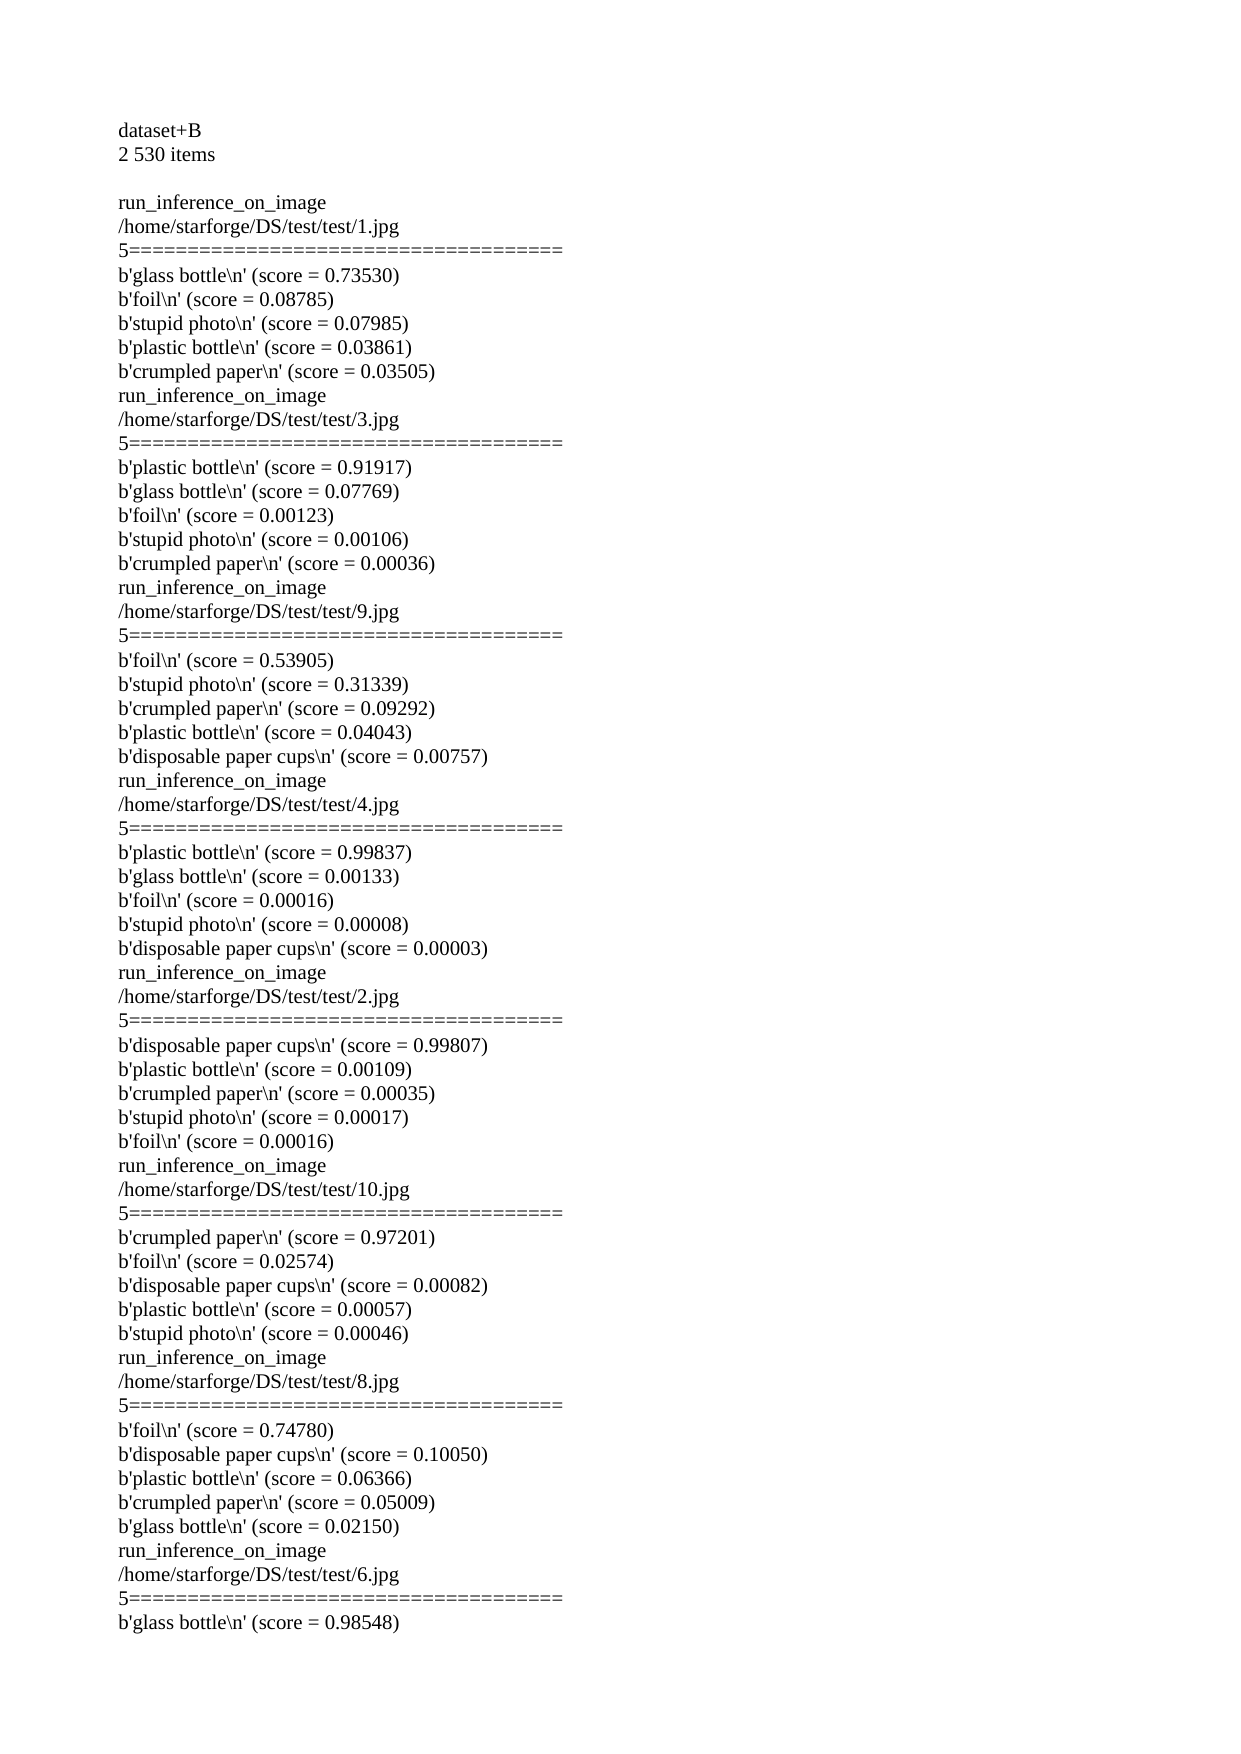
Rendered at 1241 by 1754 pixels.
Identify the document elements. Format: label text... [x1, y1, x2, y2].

text b'foil\n' (score = 0.53905) [118, 647, 1122, 672]
text 5===================================== [118, 431, 1122, 455]
text 5===================================== [118, 816, 1122, 840]
text run_inference_on_image [118, 768, 1122, 792]
text /home/starforge/DS/test/test/10.jpg [118, 1177, 1122, 1201]
text /home/starforge/DS/test/test/9.jpg [118, 599, 1122, 623]
text /home/starforge/DS/test/test/2.jpg [118, 984, 1122, 1008]
text b'glass bottle\n' (score = 0.07769) [118, 479, 1122, 503]
text /home/starforge/DS/test/test/8.jpg [118, 1369, 1122, 1393]
text b'foil\n' (score = 0.00123) [118, 503, 1122, 527]
text b'plastic bottle\n' (score = 0.06366) [118, 1466, 1122, 1490]
text b'plastic bottle\n' (score = 0.99837) [118, 840, 1122, 864]
text b'foil\n' (score = 0.00016) [118, 1129, 1122, 1153]
text b'crumpled paper\n' (score = 0.00036) [118, 551, 1122, 575]
text b'crumpled paper\n' (score = 0.09292) [118, 696, 1122, 720]
text b'plastic bottle\n' (score = 0.91917) [118, 455, 1122, 479]
text b'plastic bottle\n' (score = 0.03861) [118, 335, 1122, 359]
text 5===================================== [118, 1008, 1122, 1032]
text 5===================================== [118, 1586, 1122, 1610]
text b'stupid photo\n' (score = 0.00046) [118, 1321, 1122, 1345]
text b'stupid photo\n' (score = 0.00106) [118, 527, 1122, 551]
text /home/starforge/DS/test/test/1.jpg [118, 214, 1122, 238]
text b'stupid photo\n' (score = 0.00008) [118, 912, 1122, 936]
text dataset+B [118, 118, 1122, 142]
text /home/starforge/DS/test/test/4.jpg [118, 792, 1122, 816]
text b'plastic bottle\n' (score = 0.00109) [118, 1057, 1122, 1081]
text 5===================================== [118, 1393, 1122, 1417]
text b'glass bottle\n' (score = 0.00133) [118, 864, 1122, 888]
text b'plastic bottle\n' (score = 0.04043) [118, 720, 1122, 744]
text b'glass bottle\n' (score = 0.98548) [118, 1610, 1122, 1634]
text b'disposable paper cups\n' (score = 0.00003) [118, 936, 1122, 960]
text run_inference_on_image [118, 190, 1122, 214]
text b'glass bottle\n' (score = 0.02150) [118, 1514, 1122, 1538]
text b'stupid photo\n' (score = 0.07985) [118, 311, 1122, 335]
text b'foil\n' (score = 0.08785) [118, 287, 1122, 311]
text 2 530 items [118, 142, 1122, 166]
text b'crumpled paper\n' (score = 0.05009) [118, 1490, 1122, 1514]
text 5===================================== [118, 1201, 1122, 1225]
text /home/starforge/DS/test/test/3.jpg [118, 407, 1122, 431]
text run_inference_on_image [118, 383, 1122, 407]
text b'plastic bottle\n' (score = 0.00057) [118, 1297, 1122, 1321]
text /home/starforge/DS/test/test/6.jpg [118, 1562, 1122, 1586]
text b'disposable paper cups\n' (score = 0.00082) [118, 1273, 1122, 1297]
text run_inference_on_image [118, 1538, 1122, 1562]
text b'disposable paper cups\n' (score = 0.10050) [118, 1442, 1122, 1466]
text run_inference_on_image [118, 1345, 1122, 1369]
text run_inference_on_image [118, 575, 1122, 599]
text b'stupid photo\n' (score = 0.31339) [118, 672, 1122, 696]
text run_inference_on_image [118, 960, 1122, 984]
text b'disposable paper cups\n' (score = 0.99807) [118, 1032, 1122, 1057]
text b'foil\n' (score = 0.00016) [118, 888, 1122, 912]
text 5===================================== [118, 238, 1122, 262]
text 5===================================== [118, 623, 1122, 647]
text b'crumpled paper\n' (score = 0.97201) [118, 1225, 1122, 1249]
text b'crumpled paper\n' (score = 0.00035) [118, 1081, 1122, 1105]
text b'foil\n' (score = 0.74780) [118, 1417, 1122, 1442]
text b'disposable paper cups\n' (score = 0.00757) [118, 744, 1122, 768]
text b'glass bottle\n' (score = 0.73530) [118, 262, 1122, 287]
text b'stupid photo\n' (score = 0.00017) [118, 1105, 1122, 1129]
text b'foil\n' (score = 0.02574) [118, 1249, 1122, 1273]
text b'crumpled paper\n' (score = 0.03505) [118, 359, 1122, 383]
text run_inference_on_image [118, 1153, 1122, 1177]
